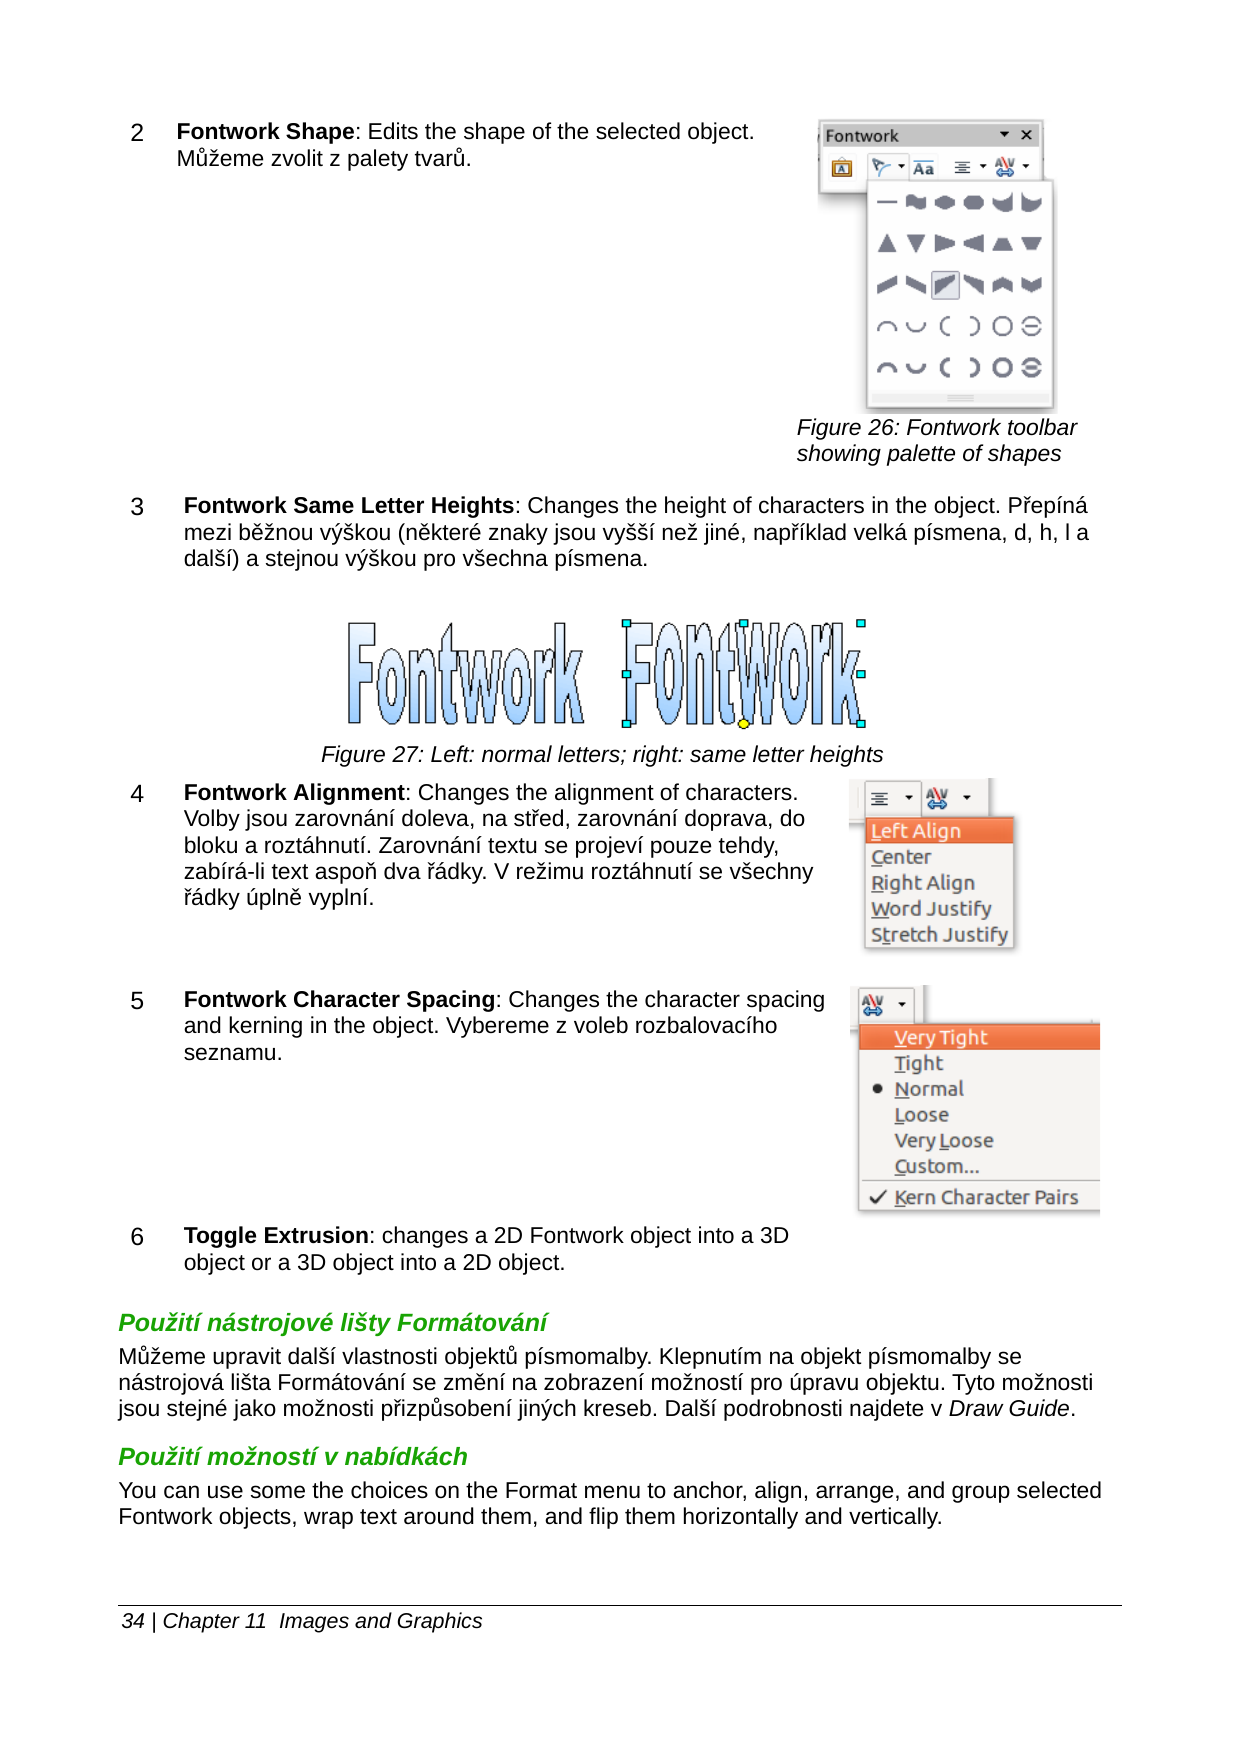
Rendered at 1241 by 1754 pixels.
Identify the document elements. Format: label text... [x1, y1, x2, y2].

subtitle Použití nástrojové lišty Formátování [118, 1308, 1122, 1337]
table_header 5 [118, 986, 183, 1222]
picture [817, 118, 1058, 414]
text Můžeme upravit další vlastnosti objektů písmomalby. Klepnutím na objekt písmomalby se nástrojová lišta Formátování se změní na zobrazení možností pro úpravu objektu. Tyto možnosti jsou stejné jako možnosti přizpůsobení jiných kreseb. Další podrobnosti najdete v Draw Guide. [118, 1343, 1122, 1422]
text Figure 27: Left: normal letters; right: same letter heights [321, 596, 919, 767]
table_cell Toggle Extrusion: changes a 2D Fontwork object into a 3D object or a 3D object into a 2D object. [184, 1222, 850, 1287]
table_cell [797, 118, 817, 413]
table_header 3 [118, 493, 183, 584]
table_header Fontwork Character Spacing: Changes the character spacing and kerning in the object. Vybereme z voleb rozbalovacího seznamu. [184, 986, 850, 1222]
table_header 4 [118, 779, 183, 973]
table_cell [850, 1222, 1122, 1287]
subtitle Použití možností v nabídkách [118, 1442, 1122, 1471]
picture [331, 596, 886, 741]
table_header [849, 779, 1122, 973]
table_cell Fontwork Shape: Edits the shape of the selected object. Můžeme zvolit z palety tvarů. [176, 118, 797, 492]
table_header Fontwork Same Letter Heights: Changes the height of characters in the object. Přepíná mezi běžnou výškou (některé znaky jsou vyšší než jiné, například velká písmena, d, h, l a další) a stejnou výškou pro všechna písmena. [184, 493, 1123, 584]
table_header Fontwork Alignment: Changes the alignment of characters. Volby jsou zarovnání doleva, na střed, zarovnání doprava, do bloku a roztáhnutí. Zarovnání textu se projeví pouze tehdy, zabírá-li text aspoň dva řádky. V režimu roztáhnutí se všechny řádky úplně vyplní. [184, 779, 849, 973]
table_cell 6 [118, 1222, 183, 1287]
table_cell [1058, 118, 1122, 413]
picture [848, 778, 1027, 961]
table_cell [797, 414, 1122, 492]
text You can use some the choices on the Format menu to anchor, align, arrange, and group selected Fontwork objects, wrap text around them, and flip them horizontally and vertically. [118, 1477, 1122, 1530]
picture [850, 985, 1100, 1222]
table_header [1100, 986, 1122, 1222]
table_cell 2 [118, 118, 176, 492]
